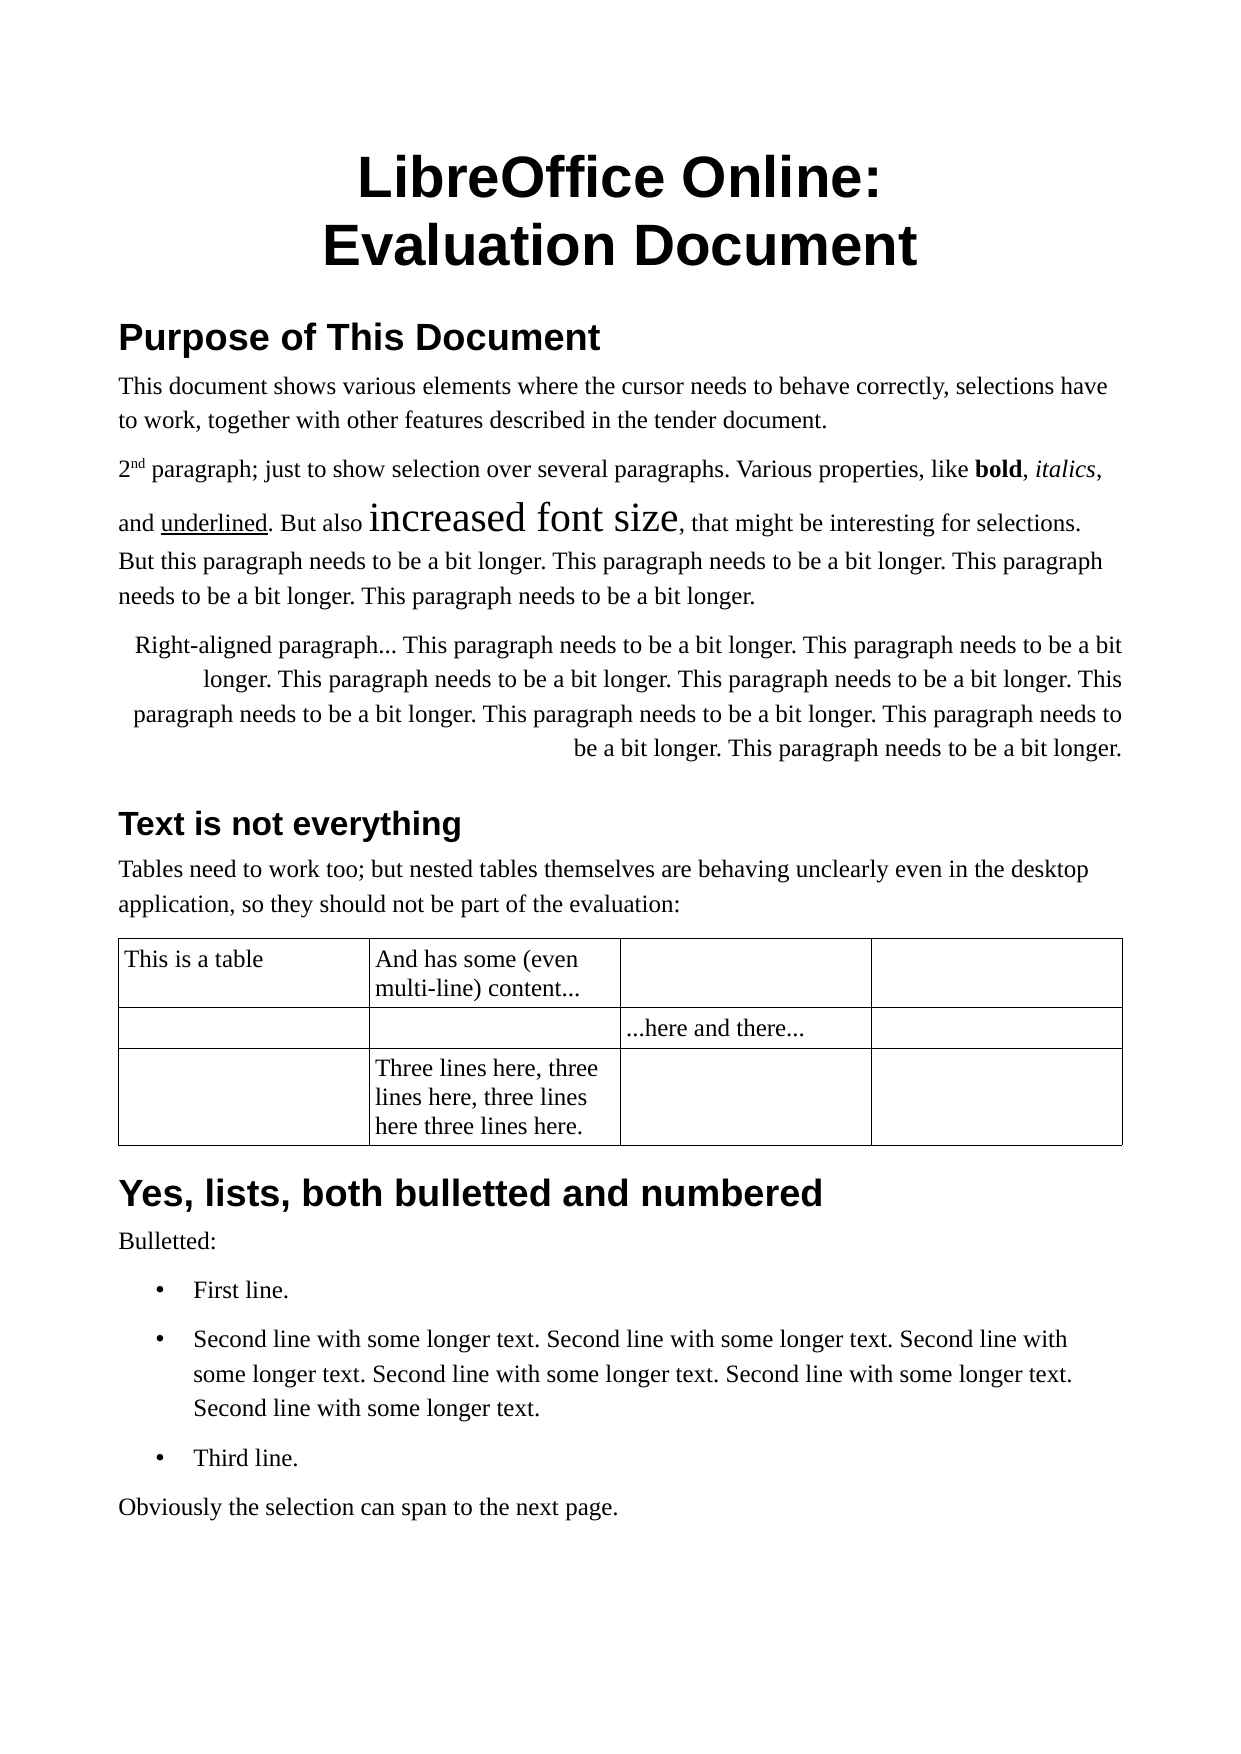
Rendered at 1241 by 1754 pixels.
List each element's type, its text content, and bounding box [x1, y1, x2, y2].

table_cell Three lines here, three lines here, three lines here three lines here. [370, 1049, 620, 1145]
text This document shows various elements where the cursor needs to behave correctly, selections have to work, together with other features described in the tender document. [118, 371, 1122, 434]
subtitle Purpose of This Document [118, 315, 1122, 358]
title LibreOffice Online: Evaluation Document [118, 143, 1122, 277]
list Third line. [156, 1443, 1122, 1471]
text Obviously the selection can span to the next page. [118, 1492, 1122, 1520]
table_cell [621, 1049, 871, 1145]
table_header [872, 939, 1122, 1007]
subtitle Text is not everything [118, 803, 1122, 842]
list First line. [156, 1276, 1122, 1304]
table_cell [872, 1008, 1122, 1047]
text Bulletted: [118, 1226, 1122, 1255]
table_cell [872, 1049, 1122, 1145]
table_cell [119, 1049, 369, 1145]
table_header And has some (even multi-line) content... [370, 939, 620, 1007]
text Tables need to work too; but nested tables themselves are behaving unclearly even in the desktop application, so they should not be part of the evaluation: [118, 854, 1122, 918]
table_header [621, 939, 871, 1007]
table_header This is a table [119, 939, 369, 1007]
table_cell [119, 1008, 369, 1047]
list Second line with some longer text. Second line with some longer text. Second line with some longer text. Second line with some longer text. Second line with some longer text. Second line with some longer text. [156, 1324, 1122, 1422]
table_cell ...here and there... [621, 1008, 871, 1047]
text Right-aligned paragraph... This paragraph needs to be a bit longer. This paragraph needs to be a bit longer. This paragraph needs to be a bit longer. This paragraph needs to be a bit longer. This paragraph needs to be a bit longer. This paragraph needs to be a bit longer. This paragraph needs to be a bit longer. This paragraph needs to be a bit longer. [118, 630, 1122, 762]
text 2nd paragraph; just to show selection over several paragraphs. Various properties, like bold, italics, and underlined. But also increased font size, that might be interesting for selections. But this paragraph needs to be a bit longer. This paragraph needs to be a bit longer. This paragraph needs to be a bit longer. This paragraph needs to be a bit longer. [118, 454, 1122, 610]
table_cell [370, 1008, 620, 1047]
subtitle Yes, lists, both bulletted and numbered [118, 1170, 1122, 1214]
